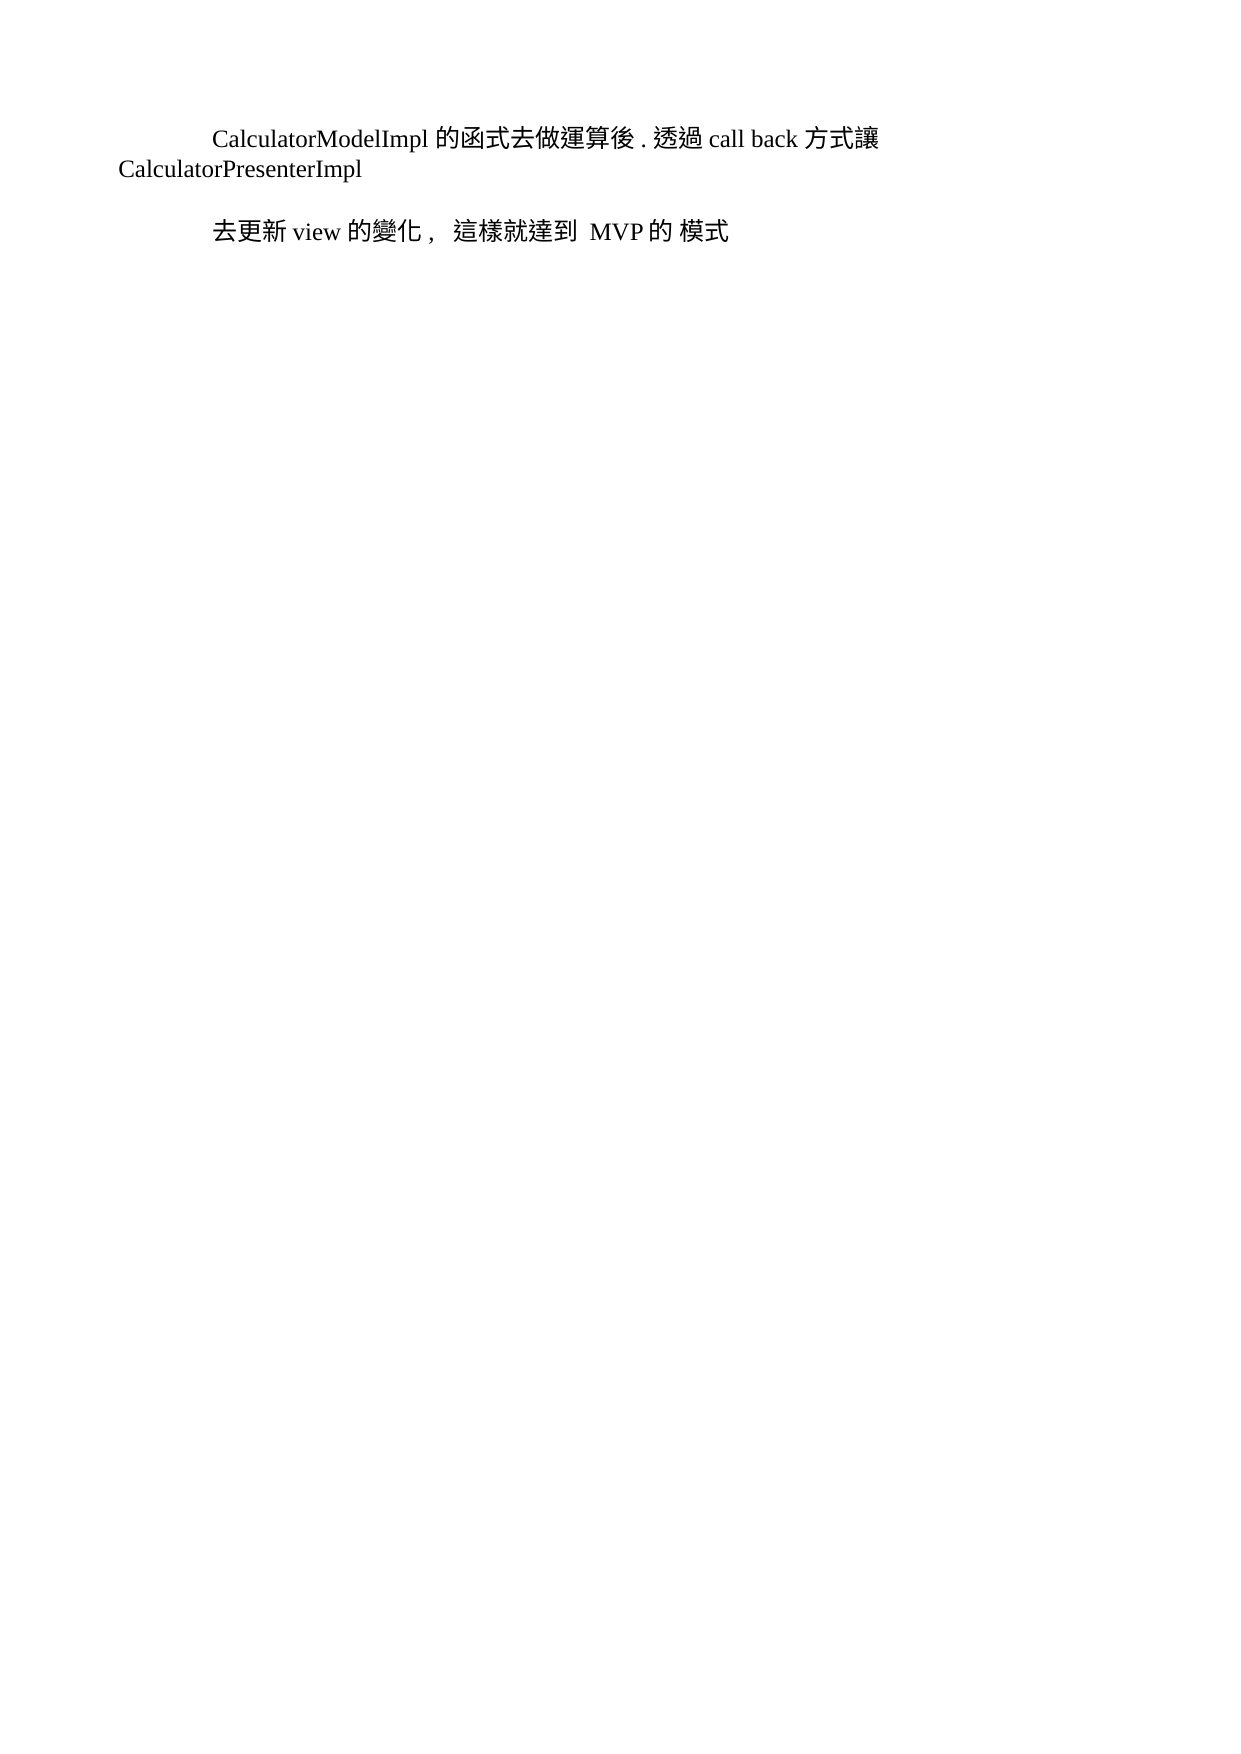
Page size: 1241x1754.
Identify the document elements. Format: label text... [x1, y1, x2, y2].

text CalculatorModelImpl 的函式去做運算後 . 透過 call back 方式讓 CalculatorPresenterImpl [118, 118, 1122, 183]
text 去更新 view 的變化 , 這樣就達到 MVP 的 模式 [118, 212, 1122, 248]
